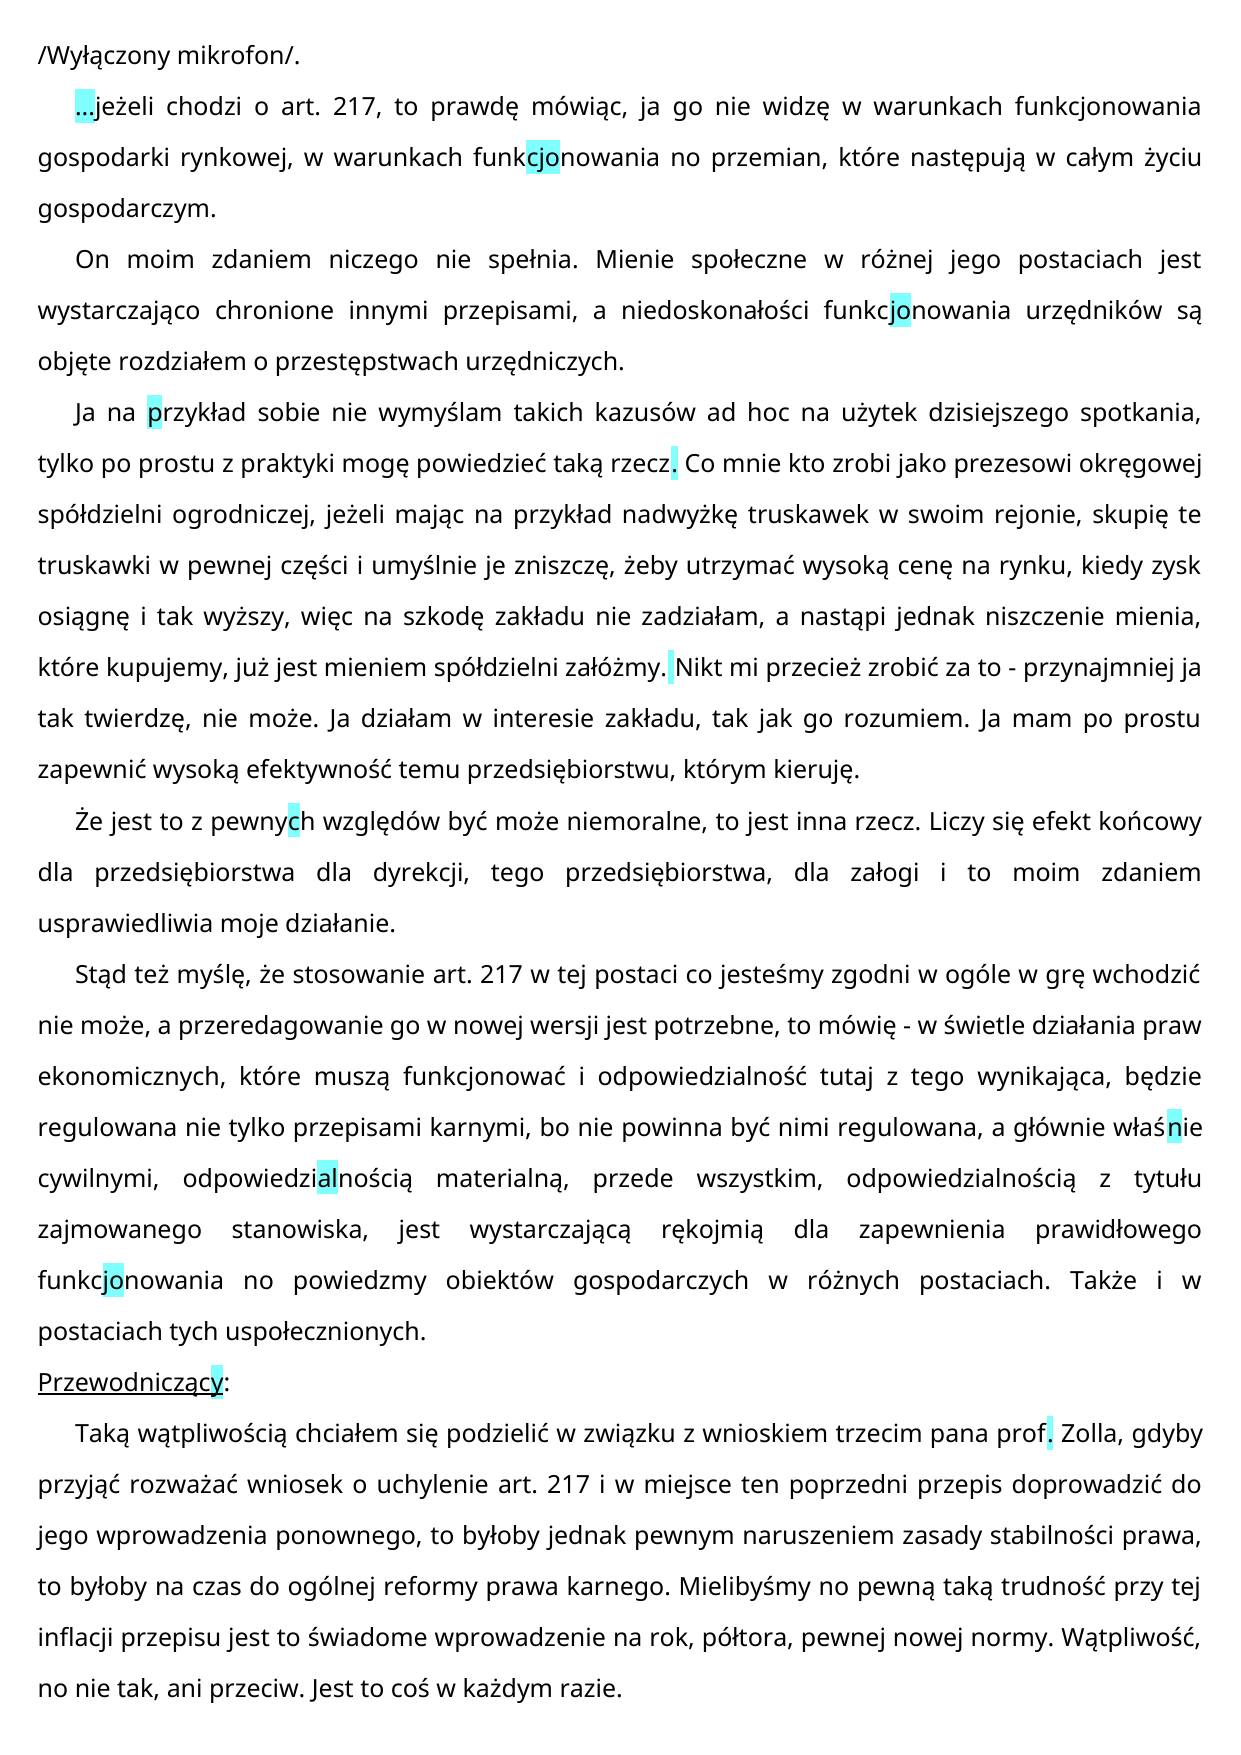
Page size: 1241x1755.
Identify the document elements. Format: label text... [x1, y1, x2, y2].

text ...jeżeli chodzi o art. 217, to prawdę mówiąc, ja go nie widzę w warunkach funkcjonowania gospodarki rynkowej, w warunkach funkcjonowania no przemian, które następują w całym życiu gospodarczym. [37, 88, 1203, 225]
text Że jest to z pewnych względów być może niemoralne, to jest inna rzecz. Liczy się efekt końcowy dla przedsiębiorstwa dla dyrekcji, tego przedsiębiorstwa, dla załogi i to moim zdaniem usprawiedliwia moje działanie. [37, 803, 1203, 939]
text Taką wątpliwością chciałem się podzielić w związku z wnioskiem trzecim pana prof. Zolla, gdyby przyjąć rozważać wniosek o uchylenie art. 217 i w miejsce ten poprzedni przepis doprowadzić do jego wprowadzenia ponownego, to byłoby jednak pewnym naruszeniem zasady stabilności prawa, to byłoby na czas do ogólnej reformy prawa karnego. Mielibyśmy no pewną taką trudność przy tej inflacji przepisu jest to świadome wprowadzenie na rok, półtora, pewnej nowej normy. Wątpliwość, no nie tak, ani przeciw. Jest to coś w każdym razie. [37, 1416, 1203, 1705]
text Przewodniczący: [37, 1364, 1203, 1399]
text /Wyłączony mikrofon/. [37, 37, 1203, 72]
text Stąd też myślę, że stosowanie art. 217 w tej postaci co jesteśmy zgodni w ogóle w grę wchodzić nie może, a przeredagowanie go w nowej wersji jest potrzebne, to mówię - w świetle działania praw ekonomicznych, które muszą funkcjonować i odpowiedzialność tutaj z tego wynikająca, będzie regulowana nie tylko przepisami karnymi, bo nie powinna być nimi regulowana, a głównie właśnie cywilnymi, odpowiedzialnością materialną, przede wszystkim, odpowiedzialnością z tytułu zajmowanego stanowiska, jest wystarczającą rękojmią dla zapewnienia prawidłowego funkcjonowania no powiedzmy obiektów gospodarczych w różnych postaciach. Także i w postaciach tych uspołecznionych. [37, 956, 1203, 1348]
text On moim zdaniem niczego nie spełnia. Mienie społeczne w różnej jego postaciach jest wystarczająco chronione innymi przepisami, a niedoskonałości funkcjonowania urzędników są objęte rozdziałem o przestępstwach urzędniczych. [37, 242, 1203, 378]
text Ja na przykład sobie nie wymyślam takich kazusów ad hoc na użytek dzisiejszego spotkania, tylko po prostu z praktyki mogę powiedzieć taką rzecz. Co mnie kto zrobi jako prezesowi okręgowej spółdzielni ogrodniczej, jeżeli mając na przykład nadwyżkę truskawek w swoim rejonie, skupię te truskawki w pewnej części i umyślnie je zniszczę, żeby utrzymać wysoką cenę na rynku, kiedy zysk osiągnę i tak wyższy, więc na szkodę zakładu nie zadziałam, a nastąpi jednak niszczenie mienia, które kupujemy, już jest mieniem spółdzielni załóżmy. Nikt mi przecież zrobić za to - przynajmniej ja tak twierdzę, nie może. Ja działam w interesie zakładu, tak jak go rozumiem. Ja mam po prostu zapewnić wysoką efektywność temu przedsiębiorstwu, którym kieruję. [37, 395, 1203, 786]
